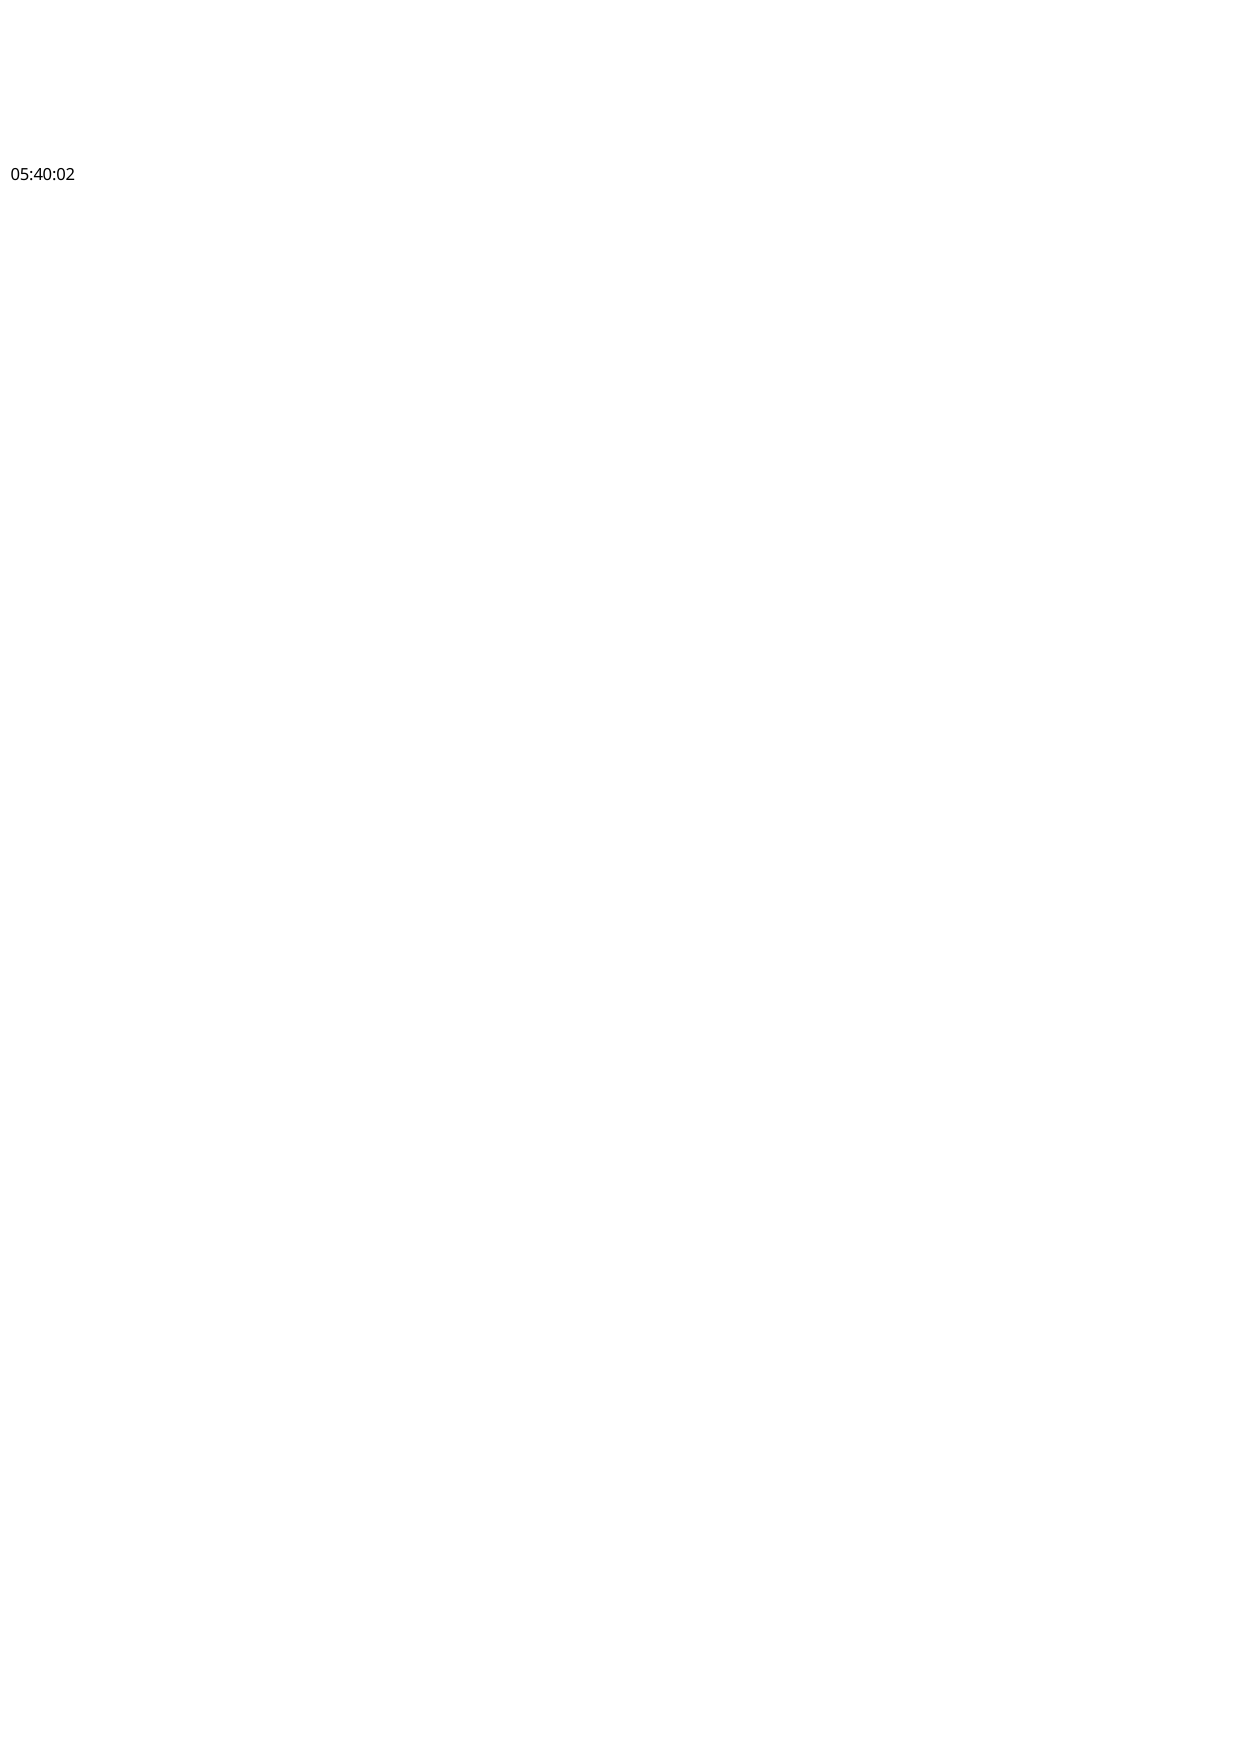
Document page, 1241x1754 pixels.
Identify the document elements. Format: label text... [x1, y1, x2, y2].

text 05:40:02 [10, 162, 698, 185]
